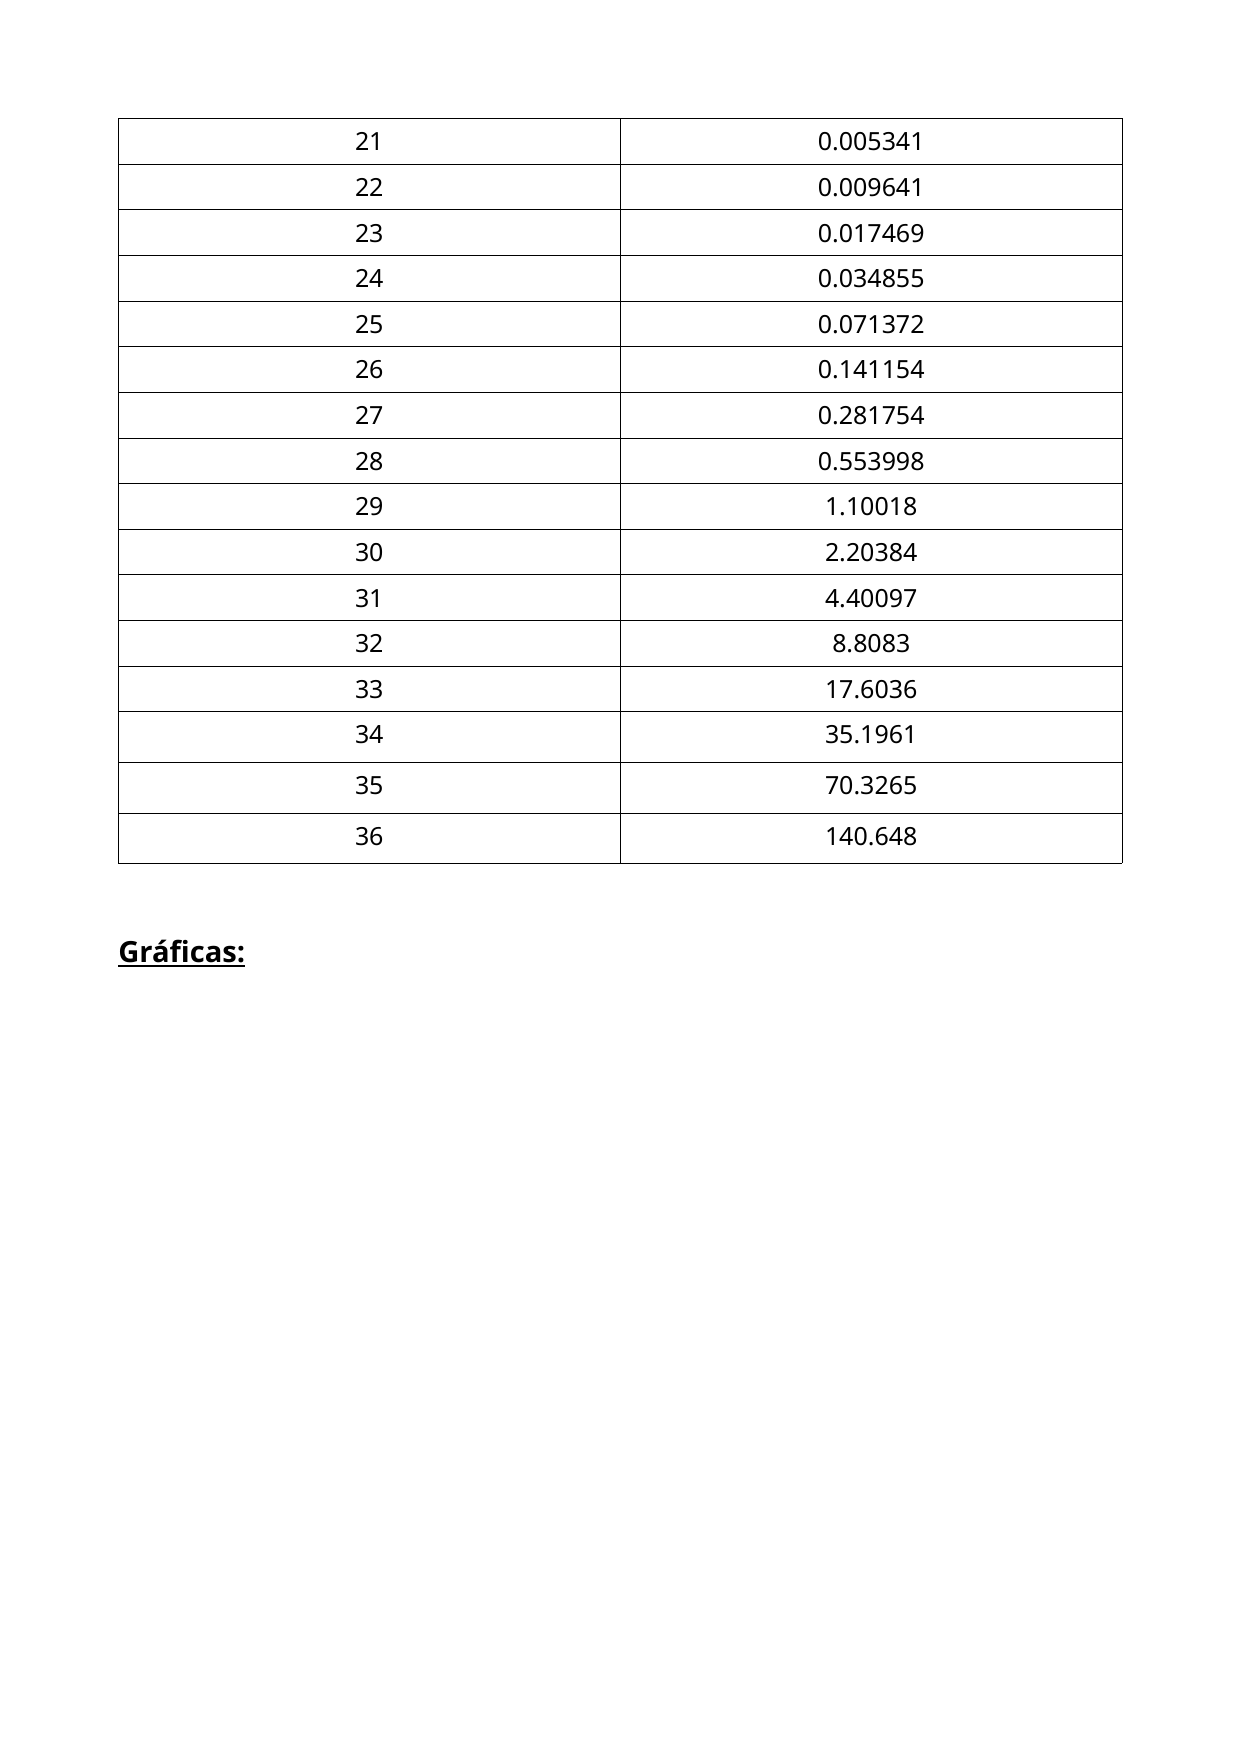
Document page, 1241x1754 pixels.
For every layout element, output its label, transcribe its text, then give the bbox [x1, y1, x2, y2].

table_cell 23 [119, 210, 620, 255]
table_cell 2.20384 [621, 530, 1122, 574]
table_cell 24 [119, 256, 620, 301]
table_cell 33 [119, 667, 620, 711]
table_cell 8.8083 [621, 621, 1122, 666]
table_cell 22 [119, 165, 620, 209]
table_cell 30 [119, 530, 620, 574]
table_cell 35 [119, 763, 620, 812]
table_cell 27 [119, 393, 620, 437]
table_cell 34 [119, 712, 620, 762]
table_cell 0.141154 [621, 347, 1122, 392]
table_cell 0.281754 [621, 393, 1122, 437]
table_cell 0.034855 [621, 256, 1122, 301]
table_cell 25 [119, 302, 620, 346]
table_cell 0.071372 [621, 302, 1122, 346]
table_cell 26 [119, 347, 620, 392]
table_cell 0.009641 [621, 165, 1122, 209]
text Gráficas: [118, 931, 1122, 971]
table_cell 21 [119, 119, 620, 164]
table_cell 70.3265 [621, 763, 1122, 812]
table_cell 0.553998 [621, 439, 1122, 483]
table_cell 17.6036 [621, 667, 1122, 711]
table_cell 31 [119, 575, 620, 620]
table_cell 4.40097 [621, 575, 1122, 620]
table_cell 0.017469 [621, 210, 1122, 255]
table_cell 36 [119, 814, 620, 863]
table_cell 1.10018 [621, 484, 1122, 529]
table_cell 35.1961 [621, 712, 1122, 762]
table_cell 32 [119, 621, 620, 666]
table_cell 140.648 [621, 814, 1122, 863]
table_cell 0.005341 [621, 119, 1122, 164]
table_cell 28 [119, 439, 620, 483]
table_cell 29 [119, 484, 620, 529]
